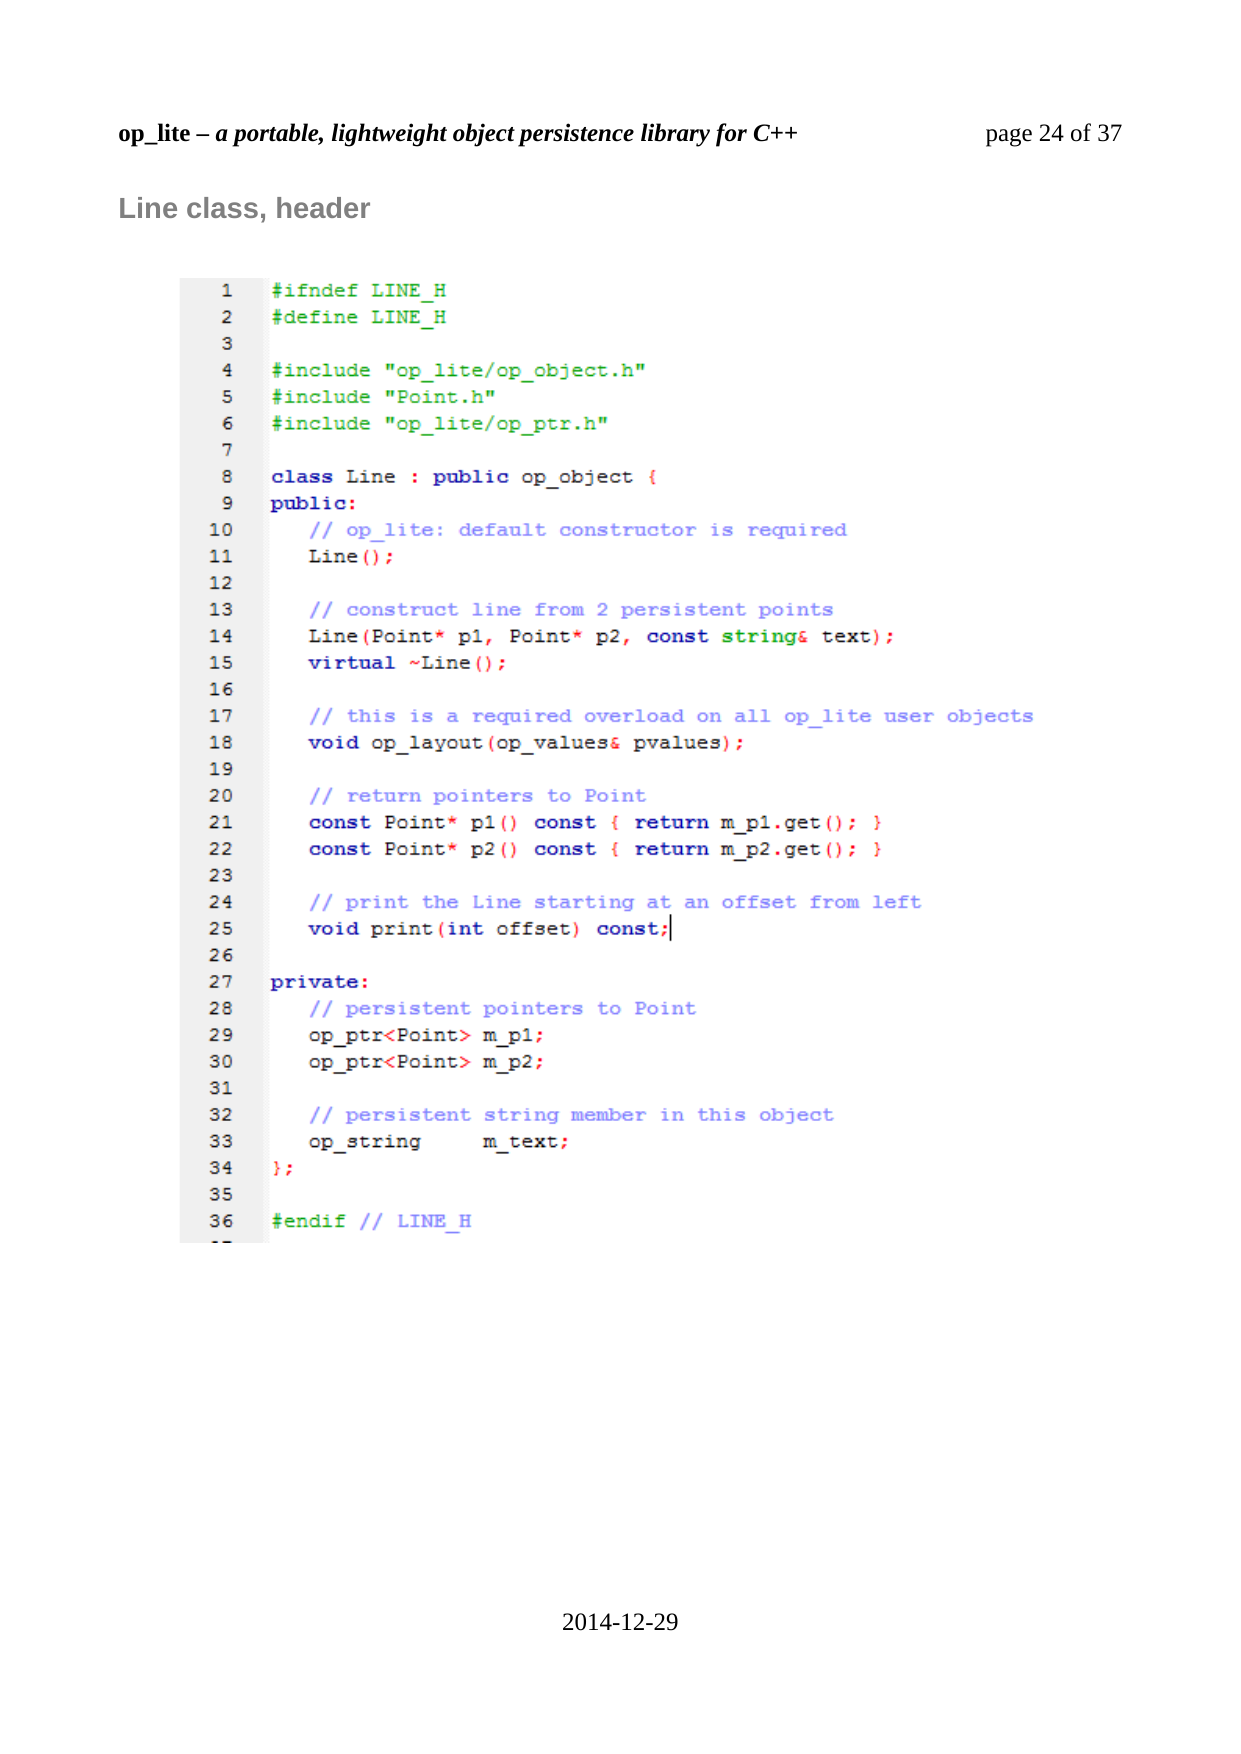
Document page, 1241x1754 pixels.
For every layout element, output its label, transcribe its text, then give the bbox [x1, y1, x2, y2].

picture [179, 278, 1061, 1243]
subtitle Line class, header [118, 191, 1122, 224]
